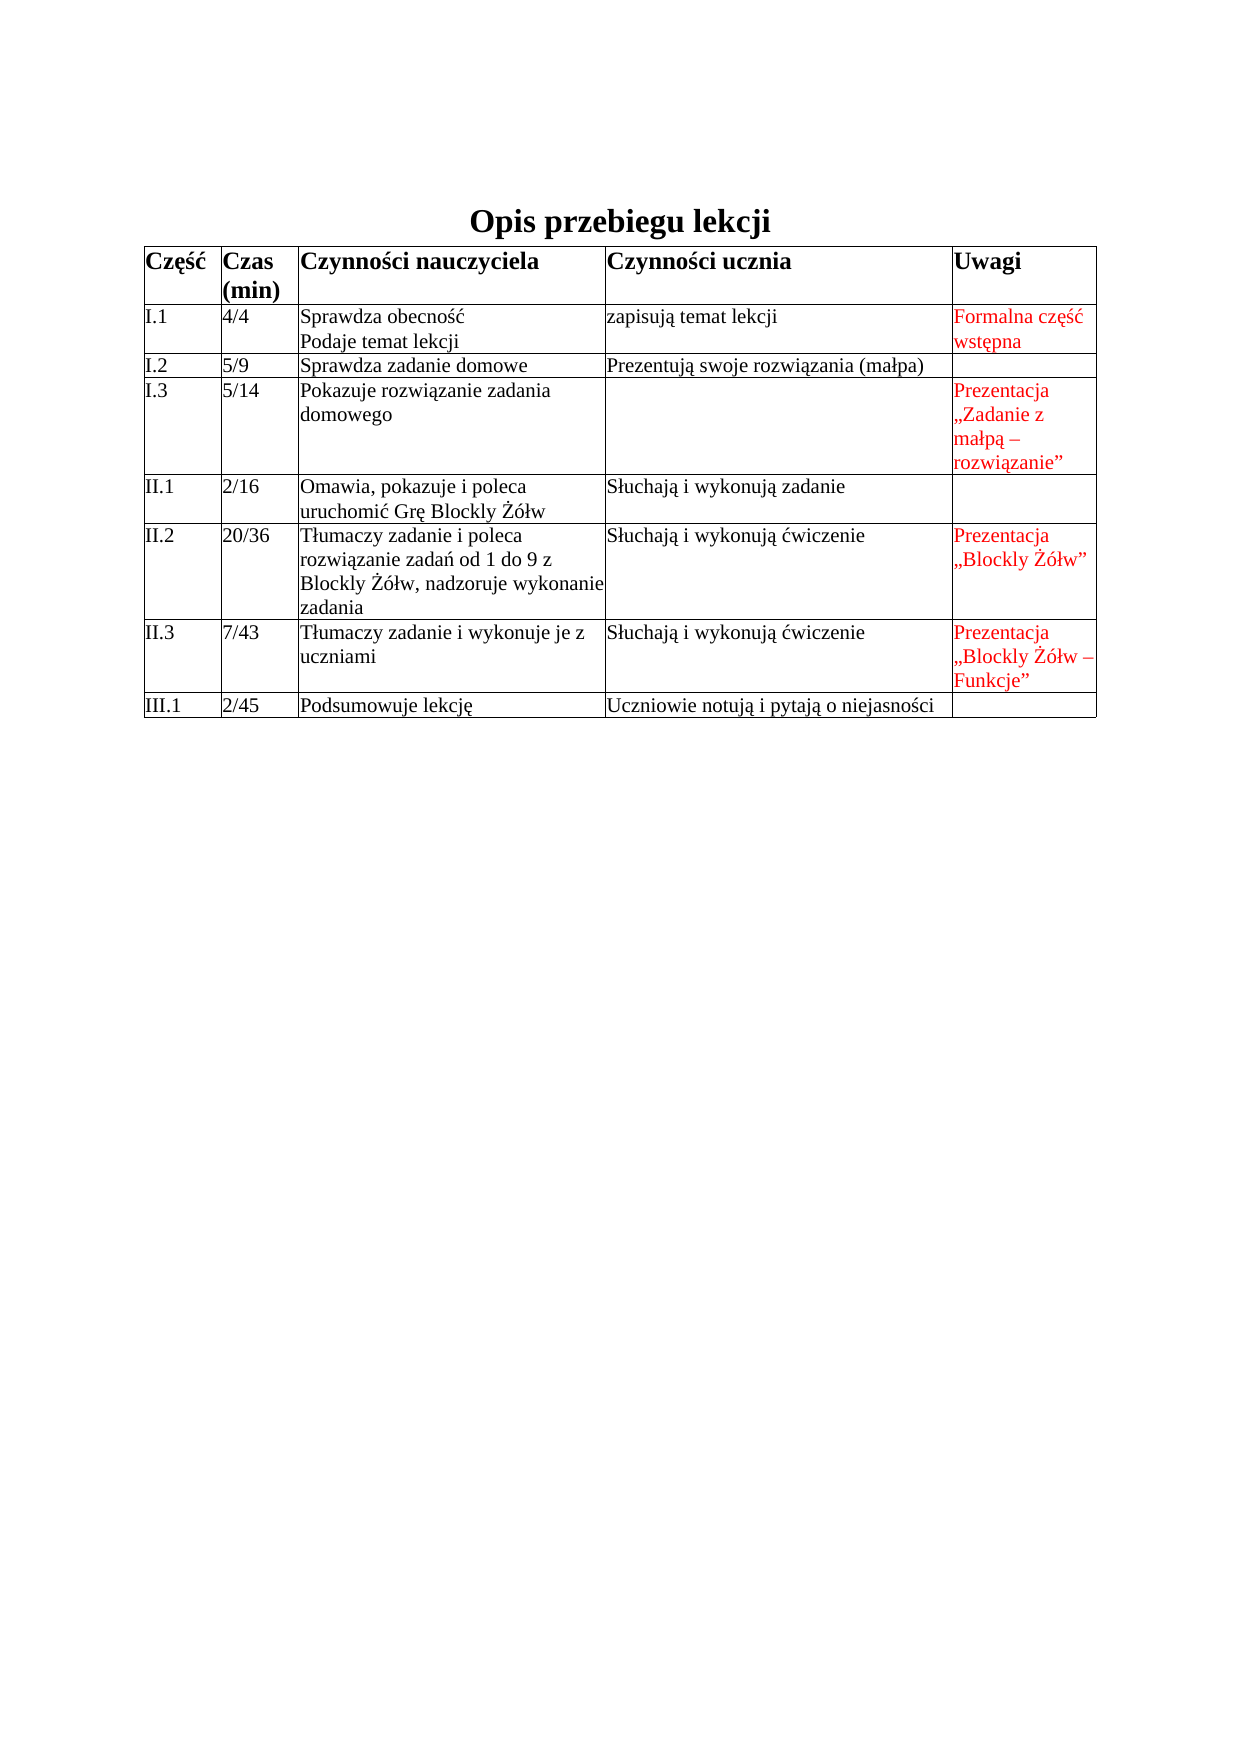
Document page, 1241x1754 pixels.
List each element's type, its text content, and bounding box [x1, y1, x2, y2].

table_cell 2/45 [222, 693, 298, 717]
table_cell II.3 [145, 620, 221, 692]
table_cell Prezentacja „Blockly Żółw” [953, 524, 1096, 619]
table_cell Słuchają i wykonują zadanie [606, 475, 952, 523]
table_cell I.1 [145, 305, 221, 353]
table_cell [953, 693, 1096, 717]
table_cell zapisują temat lekcji [606, 305, 952, 353]
table_cell Podsumowuje lekcję [299, 693, 605, 717]
table_cell 20/36 [222, 524, 298, 619]
table_cell Uczniowie notują i pytają o niejasności [606, 693, 952, 717]
table_cell Prezentacja „Zadanie z małpą – rozwiązanie” [953, 378, 1096, 474]
table_cell Słuchają i wykonują ćwiczenie [606, 620, 952, 692]
table_cell 7/43 [222, 620, 298, 692]
table_header Czas (min) [222, 247, 298, 304]
table_cell [953, 475, 1096, 523]
table_cell II.2 [145, 524, 221, 619]
subtitle Opis przebiegu lekcji [150, 201, 1090, 240]
table_cell Omawia, pokazuje i poleca uruchomić Grę Blockly Żółw [299, 475, 605, 523]
table_cell Słuchają i wykonują ćwiczenie [606, 524, 952, 619]
table_header Czynności ucznia [606, 247, 952, 304]
table_cell Formalna część wstępna [953, 305, 1096, 353]
table_cell [606, 378, 952, 474]
table_cell [953, 354, 1096, 377]
table_cell Tłumaczy zadanie i wykonuje je z uczniami [299, 620, 605, 692]
table_header Czynności nauczyciela [299, 247, 605, 304]
table_cell Sprawdza zadanie domowe [299, 354, 605, 377]
table_cell Tłumaczy zadanie i poleca rozwiązanie zadań od 1 do 9 z Blockly Żółw, nadzoruje wykonanie zadania [299, 524, 605, 619]
table_cell Prezentacja „Blockly Żółw – Funkcje” [953, 620, 1096, 692]
table_cell 4/4 [222, 305, 298, 353]
table_cell Prezentują swoje rozwiązania (małpa) [606, 354, 952, 377]
table_cell 5/9 [222, 354, 298, 377]
table_header Uwagi [953, 247, 1096, 304]
table_cell 5/14 [222, 378, 298, 474]
table_cell Sprawdza obecność Podaje temat lekcji [299, 305, 605, 353]
table_cell 2/16 [222, 475, 298, 523]
table_cell I.2 [145, 354, 221, 377]
table_cell III.1 [145, 693, 221, 717]
table_header Część [145, 247, 221, 304]
table_cell Pokazuje rozwiązanie zadania domowego [299, 378, 605, 474]
table_cell II.1 [145, 475, 221, 523]
table_cell I.3 [145, 378, 221, 474]
